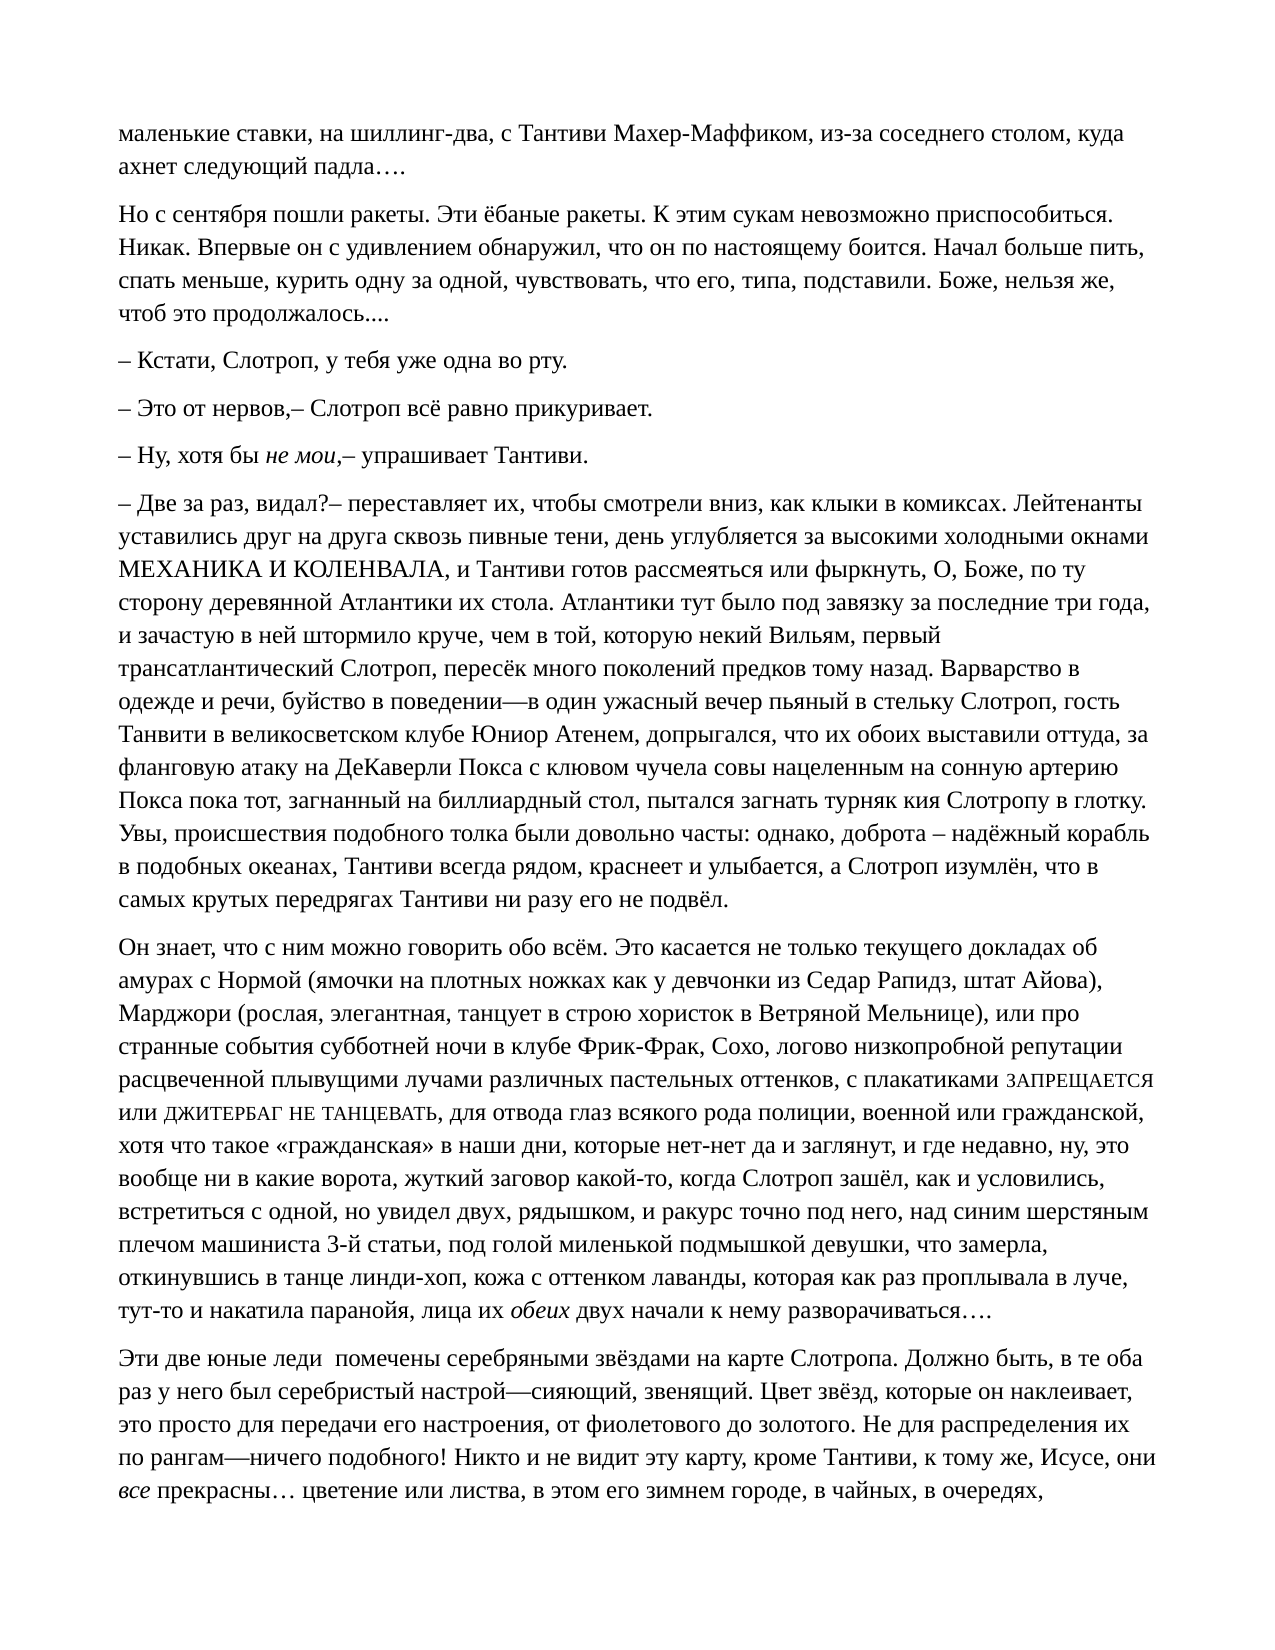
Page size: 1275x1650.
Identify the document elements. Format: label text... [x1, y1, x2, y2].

text Эти две юные леди помечены серебряными звёздами на карте Слотропа. Должно быть, в те оба раз у него был серебристый настрой—сияющий, звенящий. Цвет звёзд, которые он наклеивает, это просто для передачи его настроения, от фиолетового до золотого. Не для распределения их по рангам—ничего подобного! Никто и не видит эту карту, кроме Тантиви, к тому же, Исусе, они все прекрасны… цветение или листва, в этом его зимнем городе, в чайных, в очередях, [118, 1343, 1157, 1504]
text Но с сентября пошли ракеты. Эти ёбаные ракеты. К этим сукам невозможно приспособиться. Никак. Впервые он с удивлением обнаружил, что он по настоящему боится. Начал больше пить, спать меньше, курить одну за одной, чувствовать, что его, типа, подставили. Боже, нельзя же, чтоб это продолжалось.... [118, 199, 1157, 327]
text – Кстати, Слотроп, у тебя уже одна во рту. [118, 345, 1157, 374]
text – Две за раз, видал?– переставляет их, чтобы смотрели вниз, как клыки в комиксах. Лейтенанты уставились друг на друга сквозь пивные тени, день углубляется за высокими холодными окнами МЕХАНИКА И КОЛЕНВАЛА, и Тантиви готов рассмеяться или фыркнуть, О, Боже, по ту сторону деревянной Атлантики их стола. Атлантики тут было под завязку за последние три года, и зачастую в ней штормило круче, чем в той, которую некий Вильям, первый трансатлантический Слотроп, пересёк много поколений предков тому назад. Варварство в одежде и речи, буйство в поведении—в один ужасный вечер пьяный в стельку Слотроп, гость Танвити в великосветском клубе Юниор Атенем, допрыгался, что их обоих выставили оттуда, за фланговую атаку на ДеКаверли Покса с клювом чучела совы нацеленным на сонную артерию Покса пока тот, загнанный на биллиардный стол, пытался загнать турняк кия Слотропу в глотку. Увы, происшествия подобного толка были довольно часты: однако, доброта – надёжный корабль в подобных океанах, Тантиви всегда рядом, краснеет и улыбается, а Слотроп изумлён, что в самых крутых передрягах Тантиви ни разу его не подвёл. [118, 488, 1157, 913]
text – Это от нервов,– Слотроп всё равно прикуривает. [118, 393, 1157, 422]
text – Ну, хотя бы не мои,– упрашивает Тантиви. [118, 441, 1157, 469]
text маленькие ставки, на шиллинг-два, с Тантиви Махер-Маффиком, из-за соседнего столом, куда ахнет следующий падла…. [118, 118, 1157, 180]
text Он знает, что с ним можно говорить обо всём. Это касается не только текущего докладах об амурах с Нормой (ямочки на плотных ножках как у девчонки из Седар Рапидз, штат Айова), Марджори (рослая, элегантная, танцует в строю хористок в Ветряной Мельнице), или про странные события субботней ночи в клубе Фрик-Фрак, Сохо, логово низкопробной репутации расцвеченной плывущими лучами различных пастельных оттенков, с плакатиками запрещается или джитербаг не танцевать, для отвода глаз всякого рода полиции, военной или гражданской, хотя что такое «гражданская» в наши дни, которые нет-нет да и заглянут, и где недавно, ну, это вообще ни в какие ворота, жуткий заговор какой-то, когда Слотроп зашёл, как и условились, встретиться с одной, но увидел двух, рядышком, и ракурс точно под него, над синим шерстяным плечом машиниста 3-й статьи, под голой миленькой подмышкой девушки, что замерла, откинувшись в танце линди-хоп, кожа с оттенком лаванды, которая как раз проплывала в луче, тут-то и накатила паранойя, лица их обеих двух начали к нему разворачиваться…. [118, 932, 1157, 1324]
